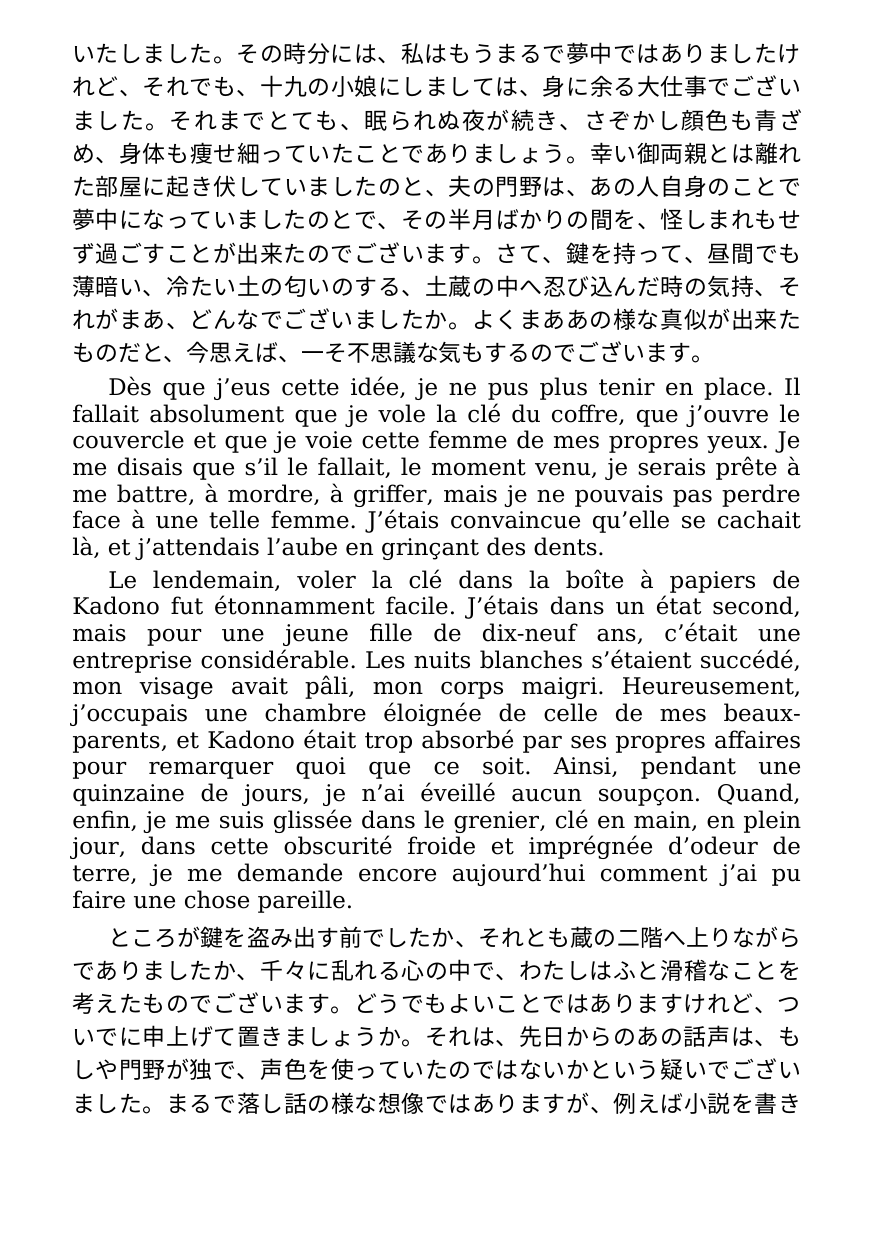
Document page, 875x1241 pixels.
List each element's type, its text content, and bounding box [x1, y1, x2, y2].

text ところが鍵を盗み出す前でしたか、それとも蔵の二階へ上りながらでありましたか、千々に乱れる心の中で、わたしはふと滑稽なことを考えたものでございます。どうでもよいことではありますけれど、ついでに申上げて置きましょうか。それは、先日からのあの話声は、もしや門野が独で、声色を使っていたのではないかという疑いでございました。まるで落し話の様な想像ではありますが、例えば小説を書き [72, 919, 802, 1119]
text いたしました。その時分には、私はもうまるで夢中ではありましたけれど、それでも、十九の小娘にしましては、身に余る大仕事でございました。それまでとても、眠られぬ夜が続き、さぞかし顔色も青ざめ、身体も痩せ細っていたことでありましょう。幸い御両親とは離れた部屋に起き伏していましたのと、夫の門野は、あの人自身のことで夢中になっていましたのとで、その半月ばかりの間を、怪しまれもせず過ごすことが出来たのでございます。さて、鍵を持って、昼間でも薄暗い、冷たい土の匂いのする、土蔵の中へ忍び込んだ時の気持、それがまあ、どんなでございましたか。よくまああの様な真似が出来たものだと、今思えば、一そ不思議な気もするのでございます。 [72, 36, 802, 368]
text Le lendemain, voler la clé dans la boîte à papiers de Kadono fut étonnamment facile. J’étais dans un état second, mais pour une jeune fille de dix-neuf ans, c’était une entreprise considérable. Les nuits blanches s’étaient succédé, mon visage avait pâli, mon corps maigri. Heureusement, j’occupais une chambre éloignée de celle de mes beaux-parents, et Kadono était trop absorbé par ses propres affaires pour remarquer quoi que ce soit. Ainsi, pendant une quinzaine de jours, je n’ai éveillé aucun soupçon. Quand, enfin, je me suis glissée dans le grenier, clé en main, en plein jour, dans cette obscurité froide et imprégnée d’odeur de terre, je me demande encore aujourd’hui comment j’ai pu faire une chose pareille. [72, 567, 802, 913]
text Dès que j’eus cette idée, je ne pus plus tenir en place. Il fallait absolument que je vole la clé du coffre, que j’ouvre le couvercle et que je voie cette femme de mes propres yeux. Je me disais que s’il le fallait, le moment venu, je serais prête à me battre, à mordre, à griffer, mais je ne pouvais pas perdre face à une telle femme. J’étais convaincue qu’elle se cachait là, et j’attendais l’aube en grinçant des dents. [72, 374, 802, 561]
